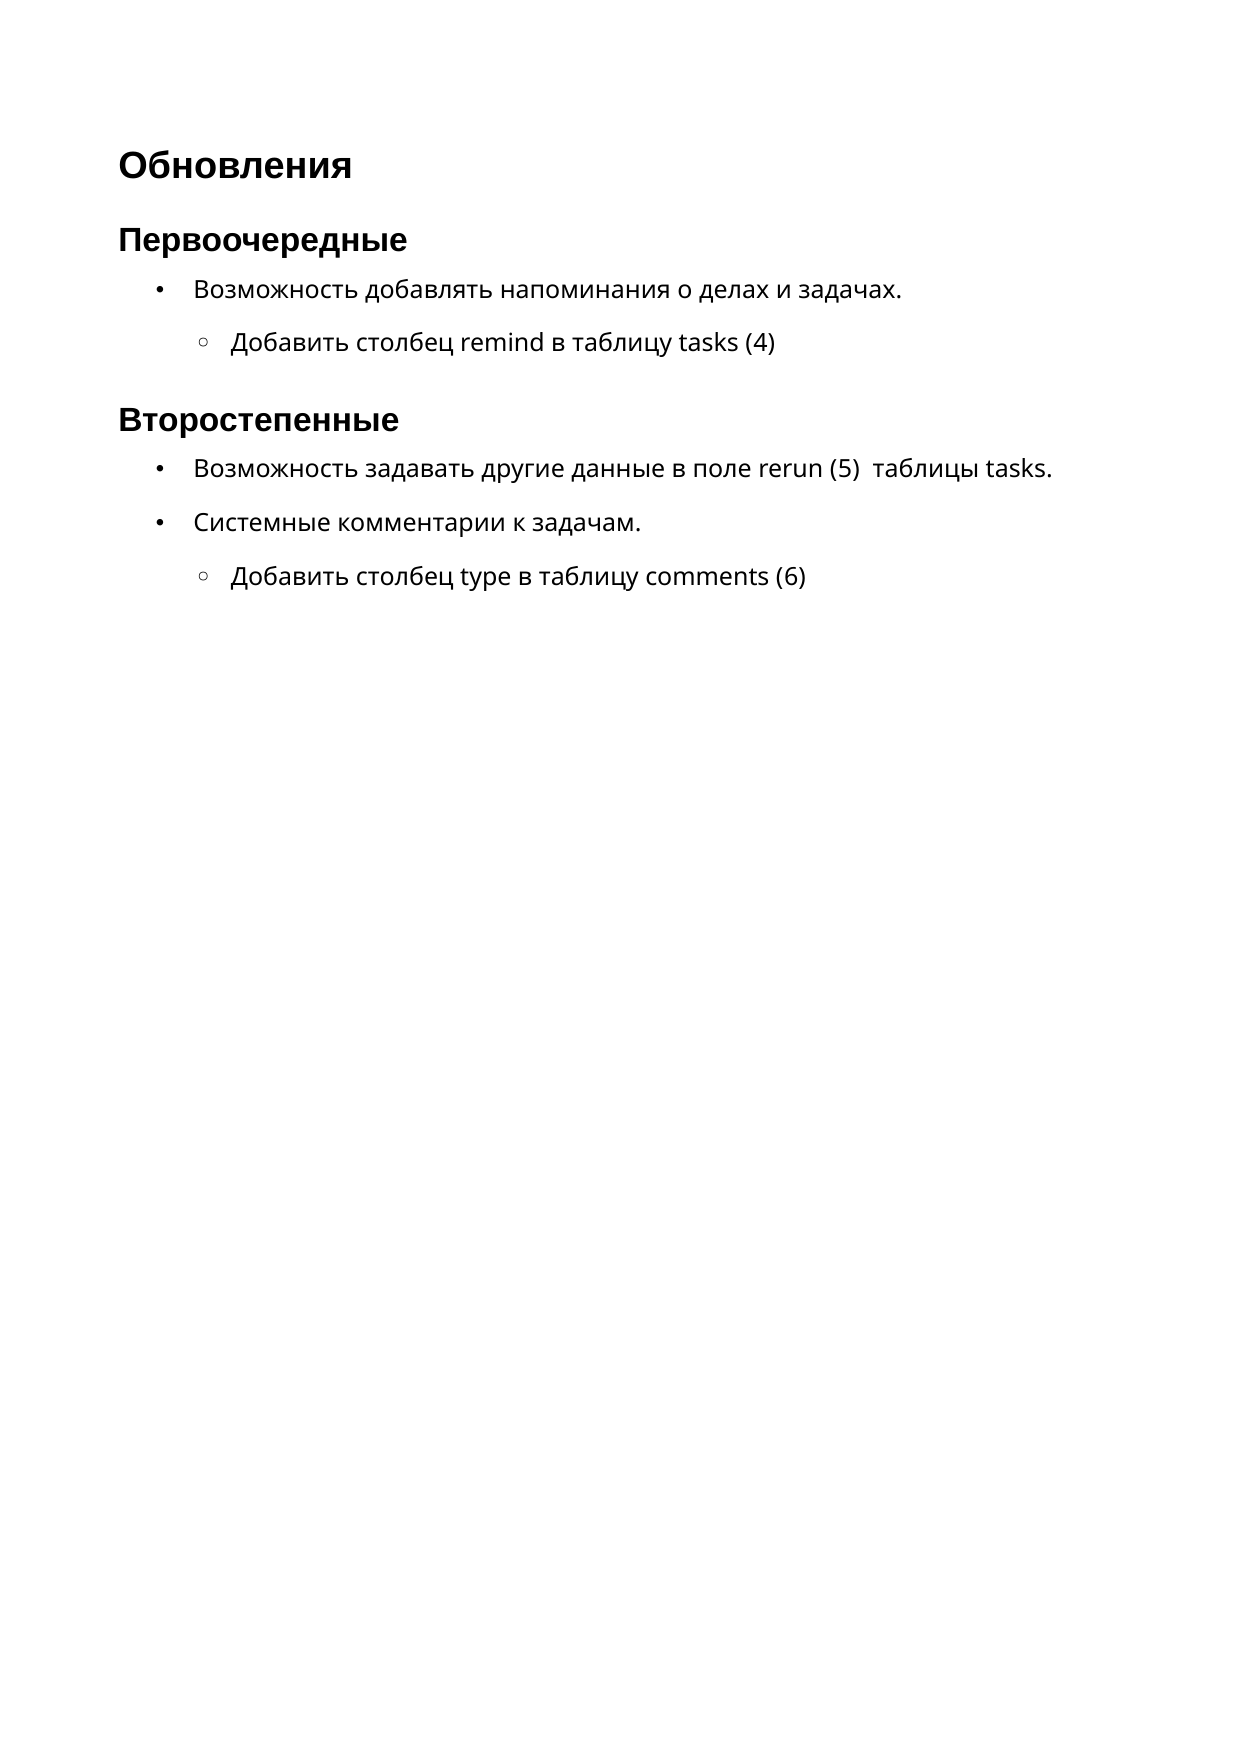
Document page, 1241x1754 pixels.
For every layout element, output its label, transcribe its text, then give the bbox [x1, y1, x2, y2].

subtitle Первоочередные [118, 220, 1122, 259]
subtitle Второстепенные [118, 399, 1122, 438]
list Возможность задавать другие данные в поле rerun (5) таблицы tasks. [156, 451, 1122, 485]
list Системные комментарии к задачам. [156, 504, 1122, 538]
list Добавить столбец type в таблицу comments (6) [193, 558, 1122, 592]
subtitle Обновления [118, 143, 1122, 187]
list Добавить столбец remind в таблицу tasks (4) [193, 325, 1122, 359]
list Возможность добавлять напоминания о делах и задачах. [156, 271, 1122, 305]
